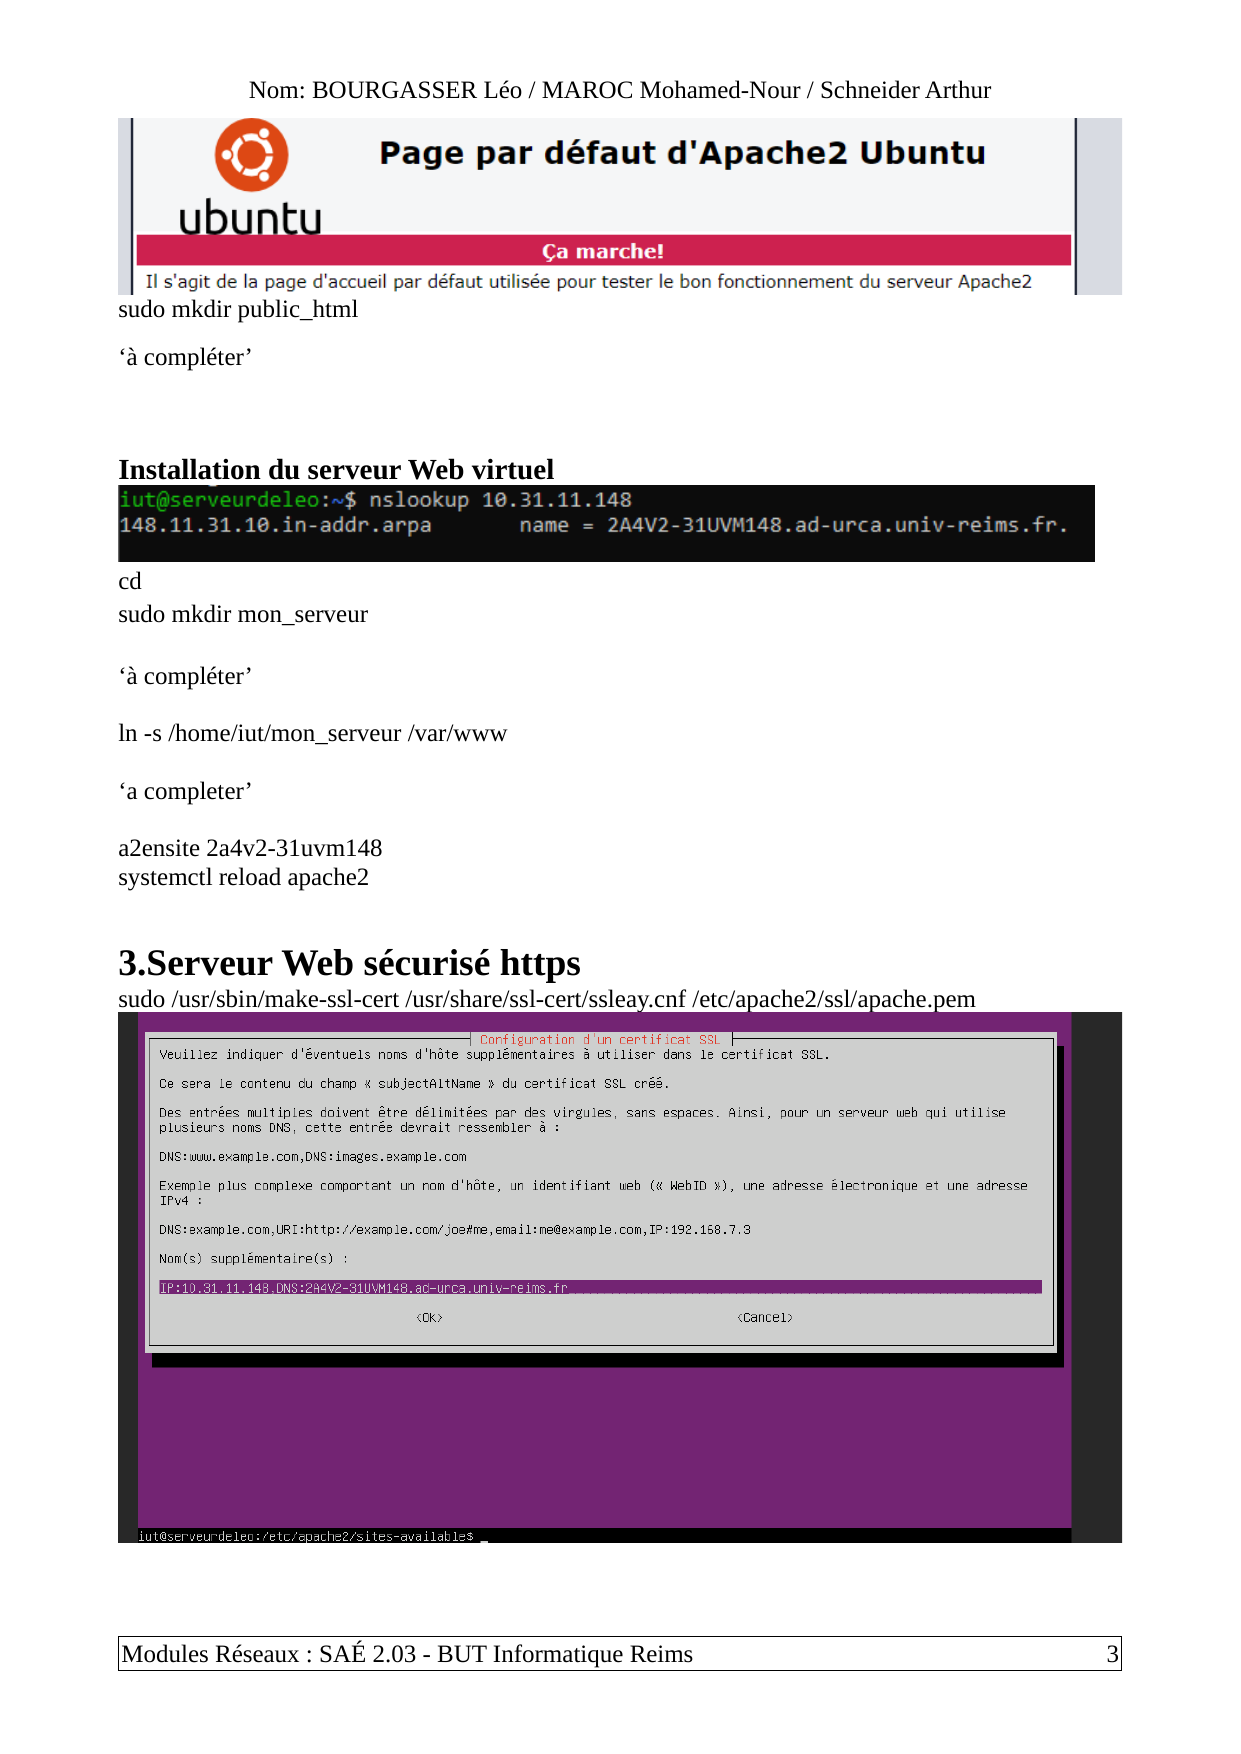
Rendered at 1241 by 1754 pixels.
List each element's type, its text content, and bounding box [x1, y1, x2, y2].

text a2ensite 2a4v2-31uvm148 [118, 833, 1122, 862]
text ‘à compléter’ [118, 342, 1122, 371]
text sudo mkdir public_html [118, 295, 1122, 323]
text sudo mkdir mon_serveur [118, 599, 1122, 628]
text cd [118, 566, 1122, 595]
text ‘à compléter’ [118, 661, 1122, 690]
subtitle Installation du serveur Web virtuel [118, 452, 1122, 485]
text ln -s /home/iut/mon_serveur /var/www [118, 718, 1122, 747]
text systemctl reload apache2 [118, 862, 1122, 891]
subtitle 3.Serveur Web sécurisé https [118, 941, 1122, 984]
text ‘a completer’ [118, 776, 1122, 805]
text sudo /usr/sbin/make-ssl-cert /usr/share/ssl-cert/ssleay.cnf /etc/apache2/ssl/apache.pem [118, 984, 1122, 1012]
